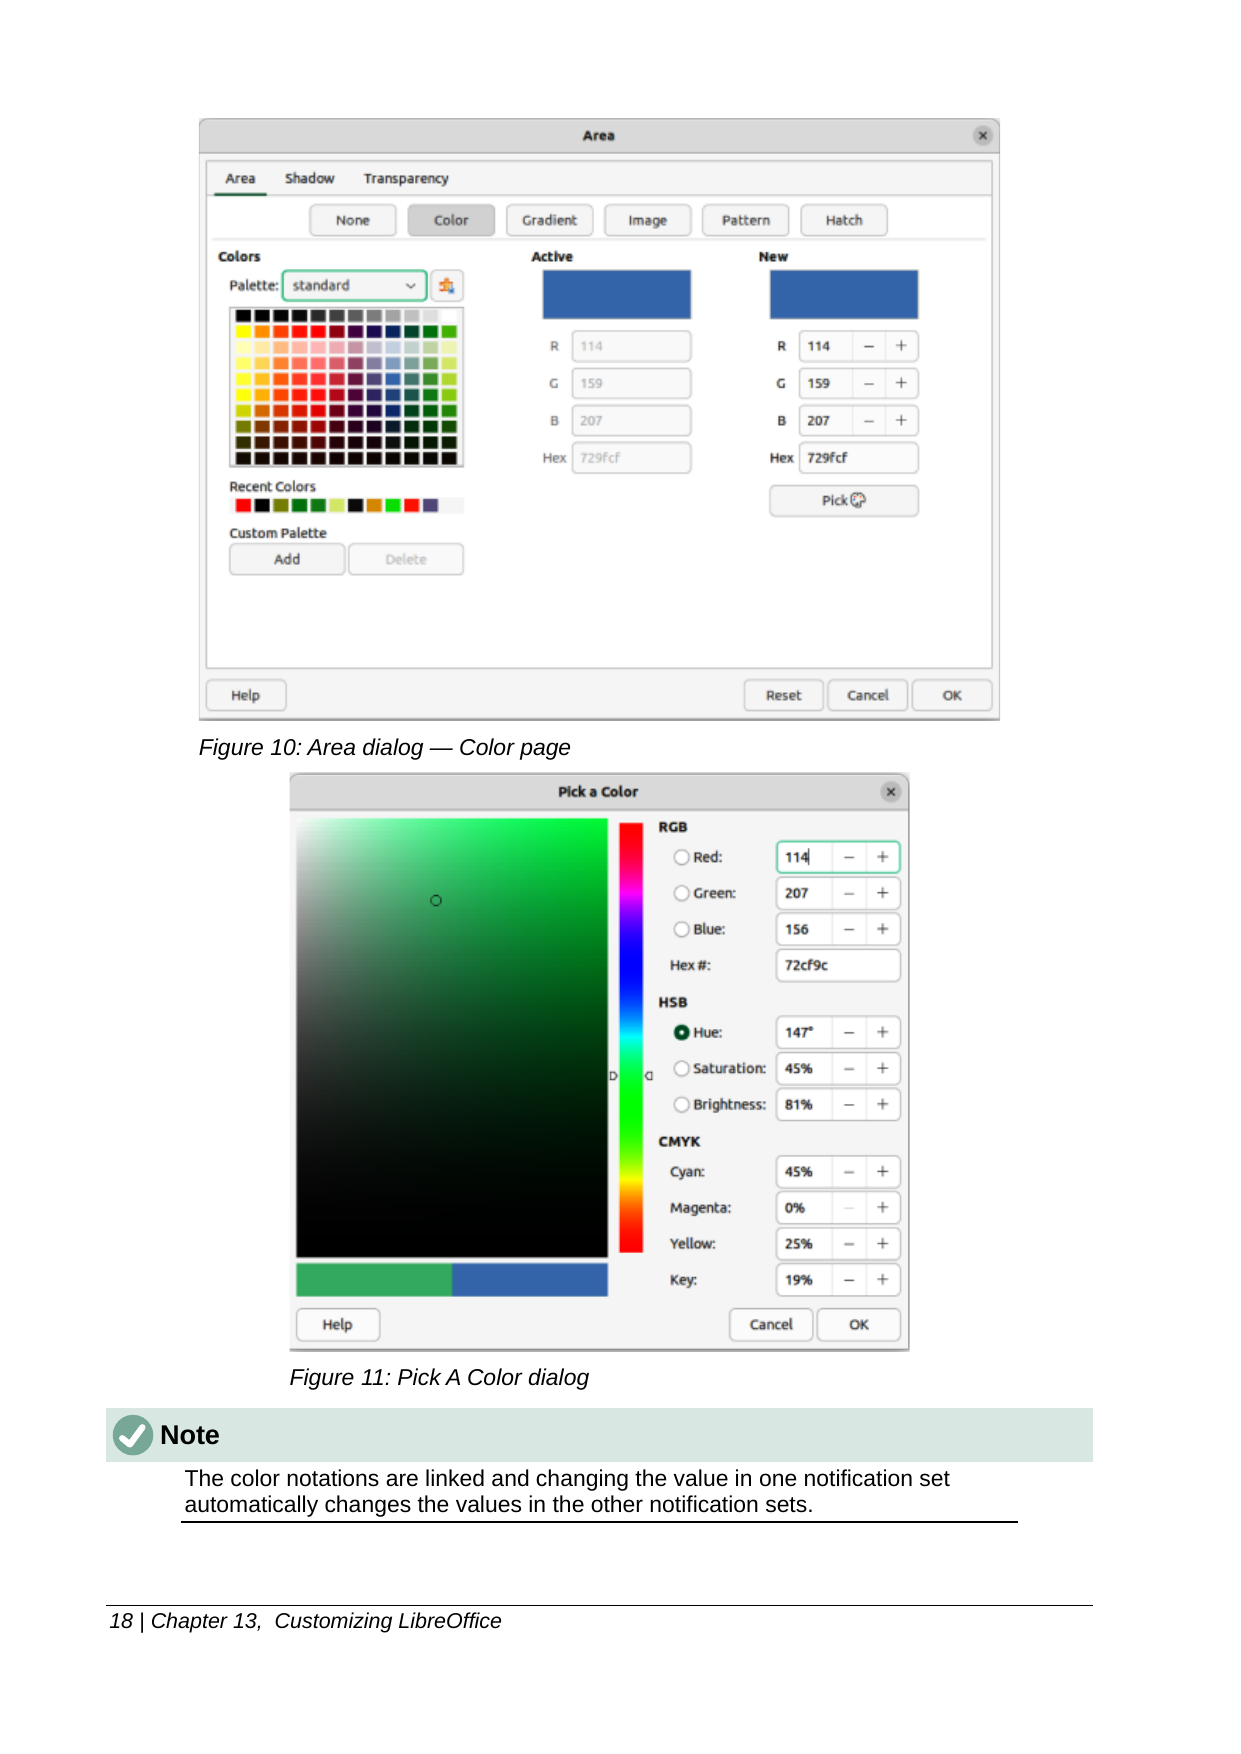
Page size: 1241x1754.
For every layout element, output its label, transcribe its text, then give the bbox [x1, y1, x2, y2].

text Figure 10: Area dialog — Color page [199, 733, 1000, 760]
text The color notations are linked and changing the value in one notification set automatically changes the values in the other notification sets. [181, 1462, 1018, 1521]
picture [289, 772, 910, 1352]
subtitle Note [106, 1408, 1093, 1462]
picture [198, 118, 1001, 721]
text Figure 11: Pick A Color dialog [289, 1364, 909, 1391]
